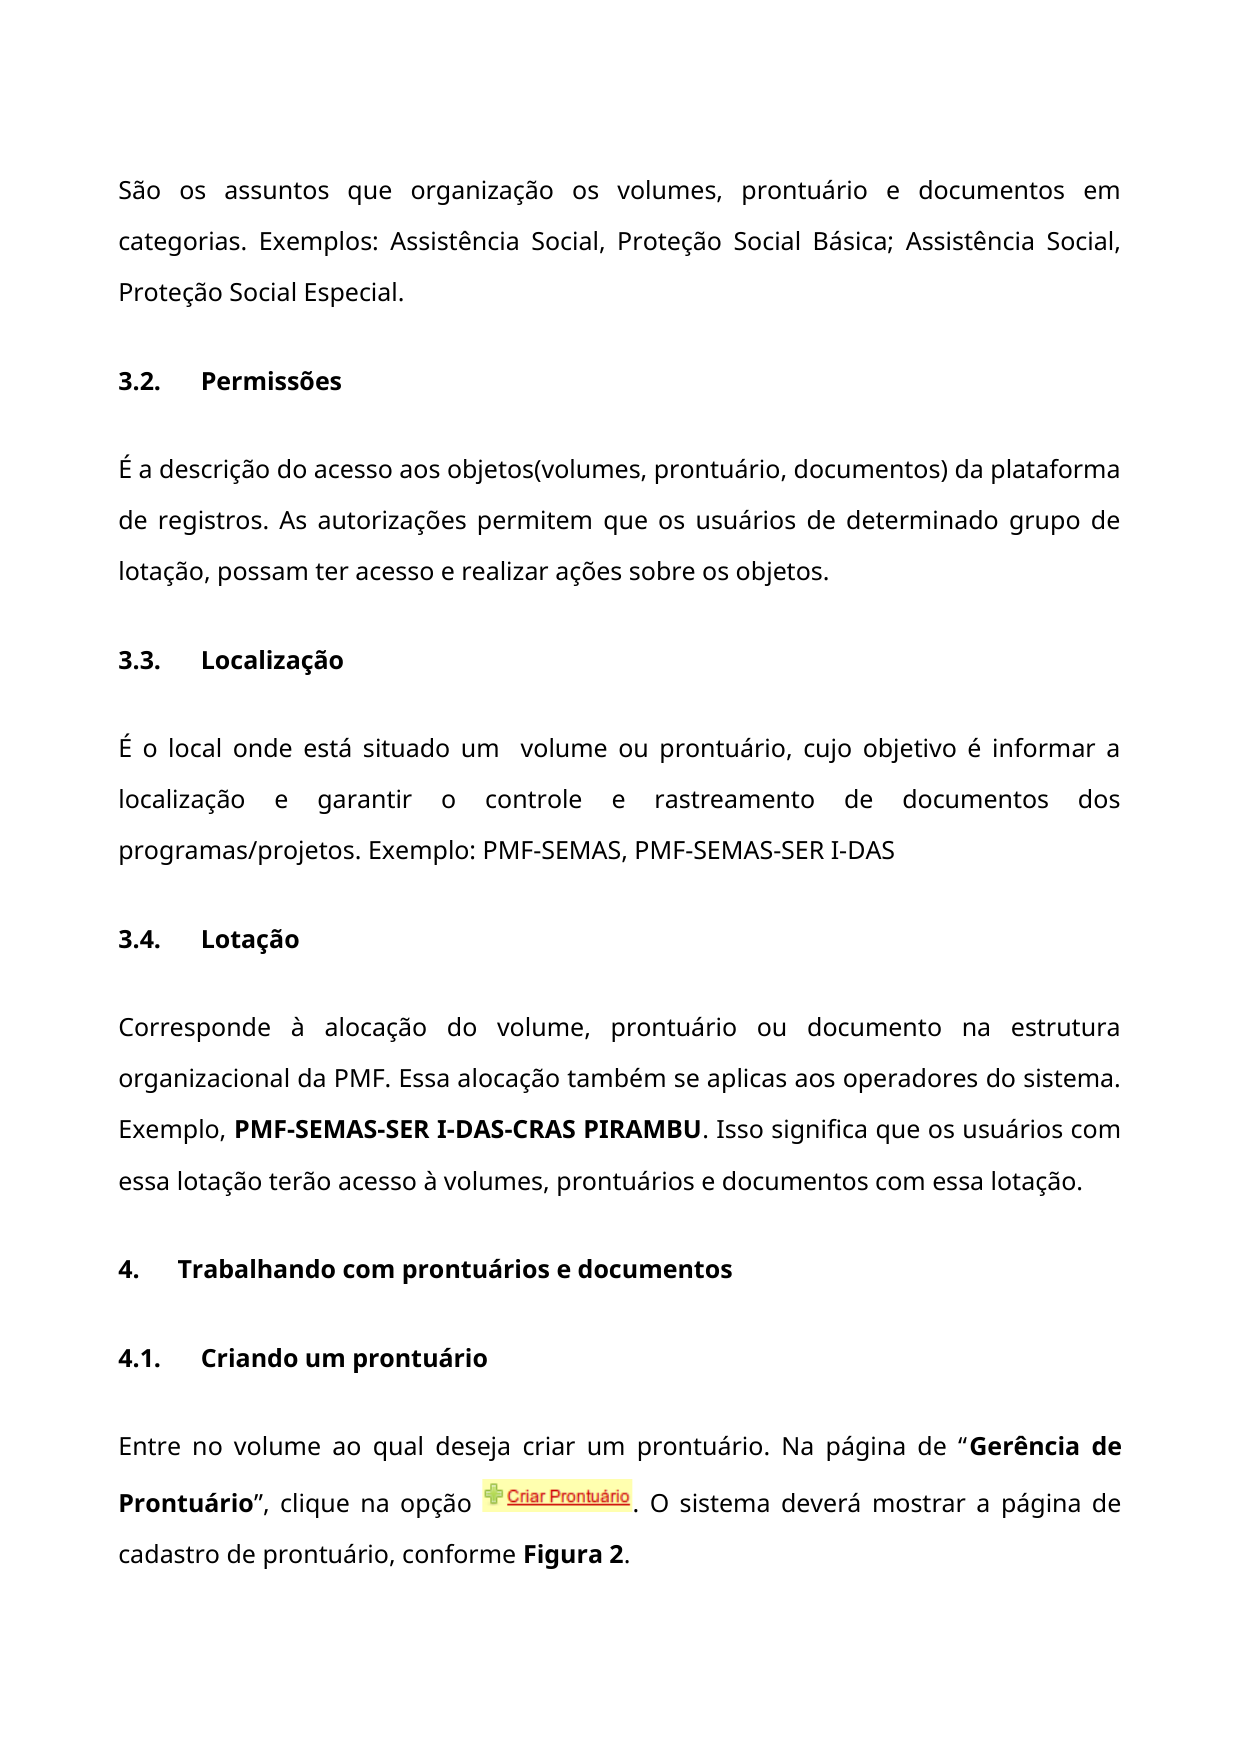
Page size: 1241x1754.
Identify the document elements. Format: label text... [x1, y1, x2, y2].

list São os assuntos que organização os volumes, prontuário e documentos em categorias. Exemplos: Assistência Social, Proteção Social Básica; Assistência Social, Proteção Social Especial. [118, 172, 1122, 309]
list Corresponde à alocação do volume, prontuário ou documento na estrutura organizacional da PMF. Essa alocação também se aplicas aos operadores do sistema. Exemplo, PMF-SEMAS-SER I-DAS-CRAS PIRAMBU. Isso significa que os usuários com essa lotação terão acesso à volumes, prontuários e documentos com essa lotação. [118, 1010, 1122, 1197]
list É a descrição do acesso aos objetos(volumes, prontuário, documentos) da plataforma de registros. As autorizações permitem que os usuários de determinado grupo de lotação, possam ter acesso e realizar ações sobre os objetos. [118, 452, 1122, 588]
list Permissões [118, 363, 1122, 397]
list Localização [118, 642, 1122, 676]
list Entre no volume ao qual deseja criar um prontuário. Na página de “Gerência de Prontuário”, clique na opção . O sistema deverá mostrar a página de cadastro de prontuário, conforme Figura 2. [118, 1429, 1122, 1570]
list Trabalhando com prontuários e documentos [118, 1252, 1122, 1286]
list Criando um prontuário [118, 1340, 1122, 1374]
picture [482, 1479, 633, 1512]
list É o local onde está situado um volume ou prontuário, cujo objetivo é informar a localização e garantir o controle e rastreamento de documentos dos programas/projetos. Exemplo: PMF-SEMAS, PMF-SEMAS-SER I-DAS [118, 731, 1122, 867]
list Lotação [118, 921, 1122, 956]
